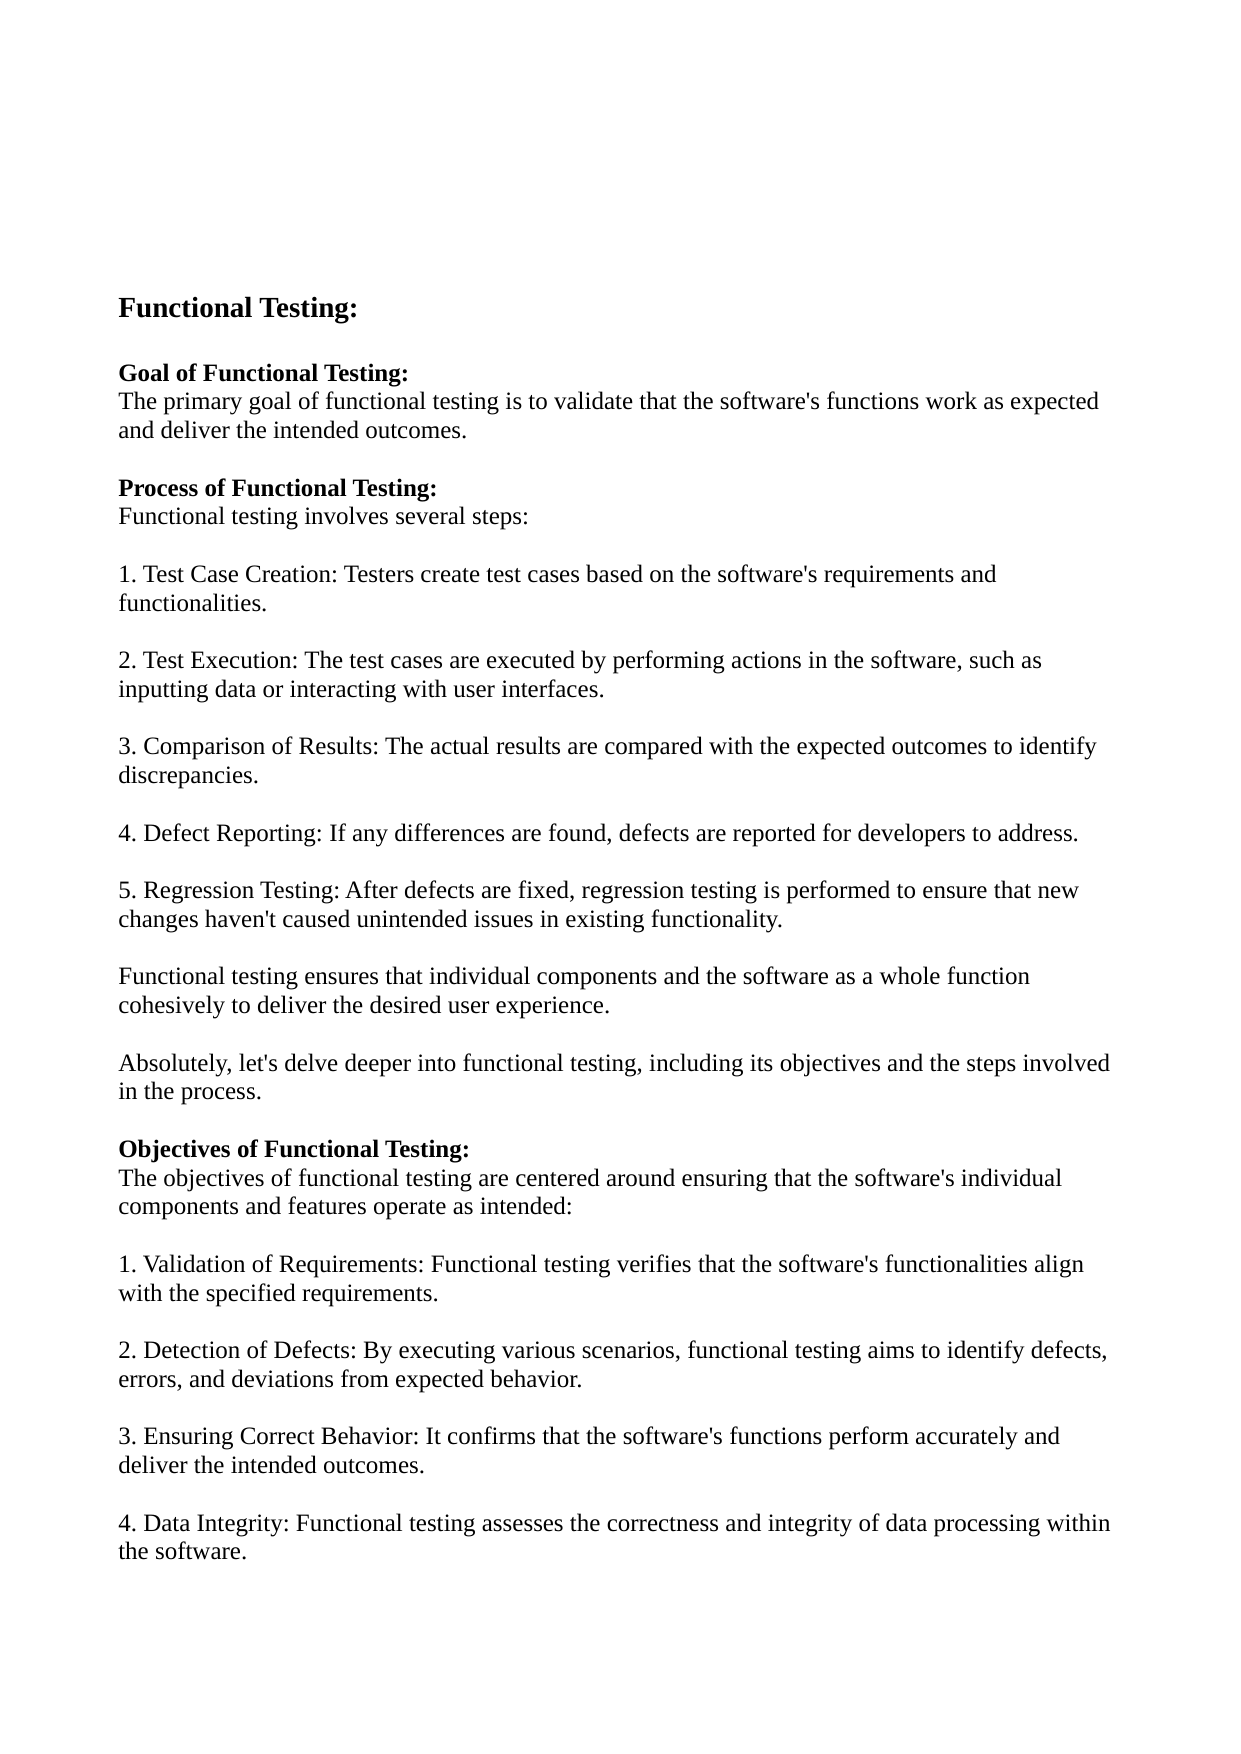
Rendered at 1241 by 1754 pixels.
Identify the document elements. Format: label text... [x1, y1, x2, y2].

text 2. Detection of Defects: By executing various scenarios, functional testing aims to identify defects, errors, and deviations from expected behavior. [118, 1335, 1122, 1393]
text Absolutely, let's delve deeper into functional testing, including its objectives and the steps involved in the process. [118, 1048, 1122, 1105]
text 3. Ensuring Correct Behavior: It confirms that the software's functions perform accurately and deliver the intended outcomes. [118, 1421, 1122, 1479]
text Objectives of Functional Testing: [118, 1134, 1122, 1163]
text The objectives of functional testing are centered around ensuring that the software's individual components and features operate as intended: [118, 1163, 1122, 1220]
text Process of Functional Testing: [118, 473, 1122, 501]
text The primary goal of functional testing is to validate that the software's functions work as expected and deliver the intended outcomes. [118, 386, 1122, 444]
text 4. Data Integrity: Functional testing assesses the correctness and integrity of data processing within the software. [118, 1508, 1122, 1565]
text Functional Testing: [118, 291, 1122, 324]
text Functional testing ensures that individual components and the software as a whole function cohesively to deliver the desired user experience. [118, 961, 1122, 1019]
text Goal of Functional Testing: [118, 358, 1122, 386]
text 1. Test Case Creation: Testers create test cases based on the software's requirements and functionalities. [118, 559, 1122, 616]
text 5. Regression Testing: After defects are fixed, regression testing is performed to ensure that new changes haven't caused unintended issues in existing functionality. [118, 875, 1122, 933]
text 4. Defect Reporting: If any differences are found, defects are reported for developers to address. [118, 818, 1122, 846]
text 3. Comparison of Results: The actual results are compared with the expected outcomes to identify discrepancies. [118, 731, 1122, 789]
text Functional testing involves several steps: [118, 501, 1122, 530]
text 2. Test Execution: The test cases are executed by performing actions in the software, such as inputting data or interacting with user interfaces. [118, 645, 1122, 703]
text 1. Validation of Requirements: Functional testing verifies that the software's functionalities align with the specified requirements. [118, 1249, 1122, 1306]
